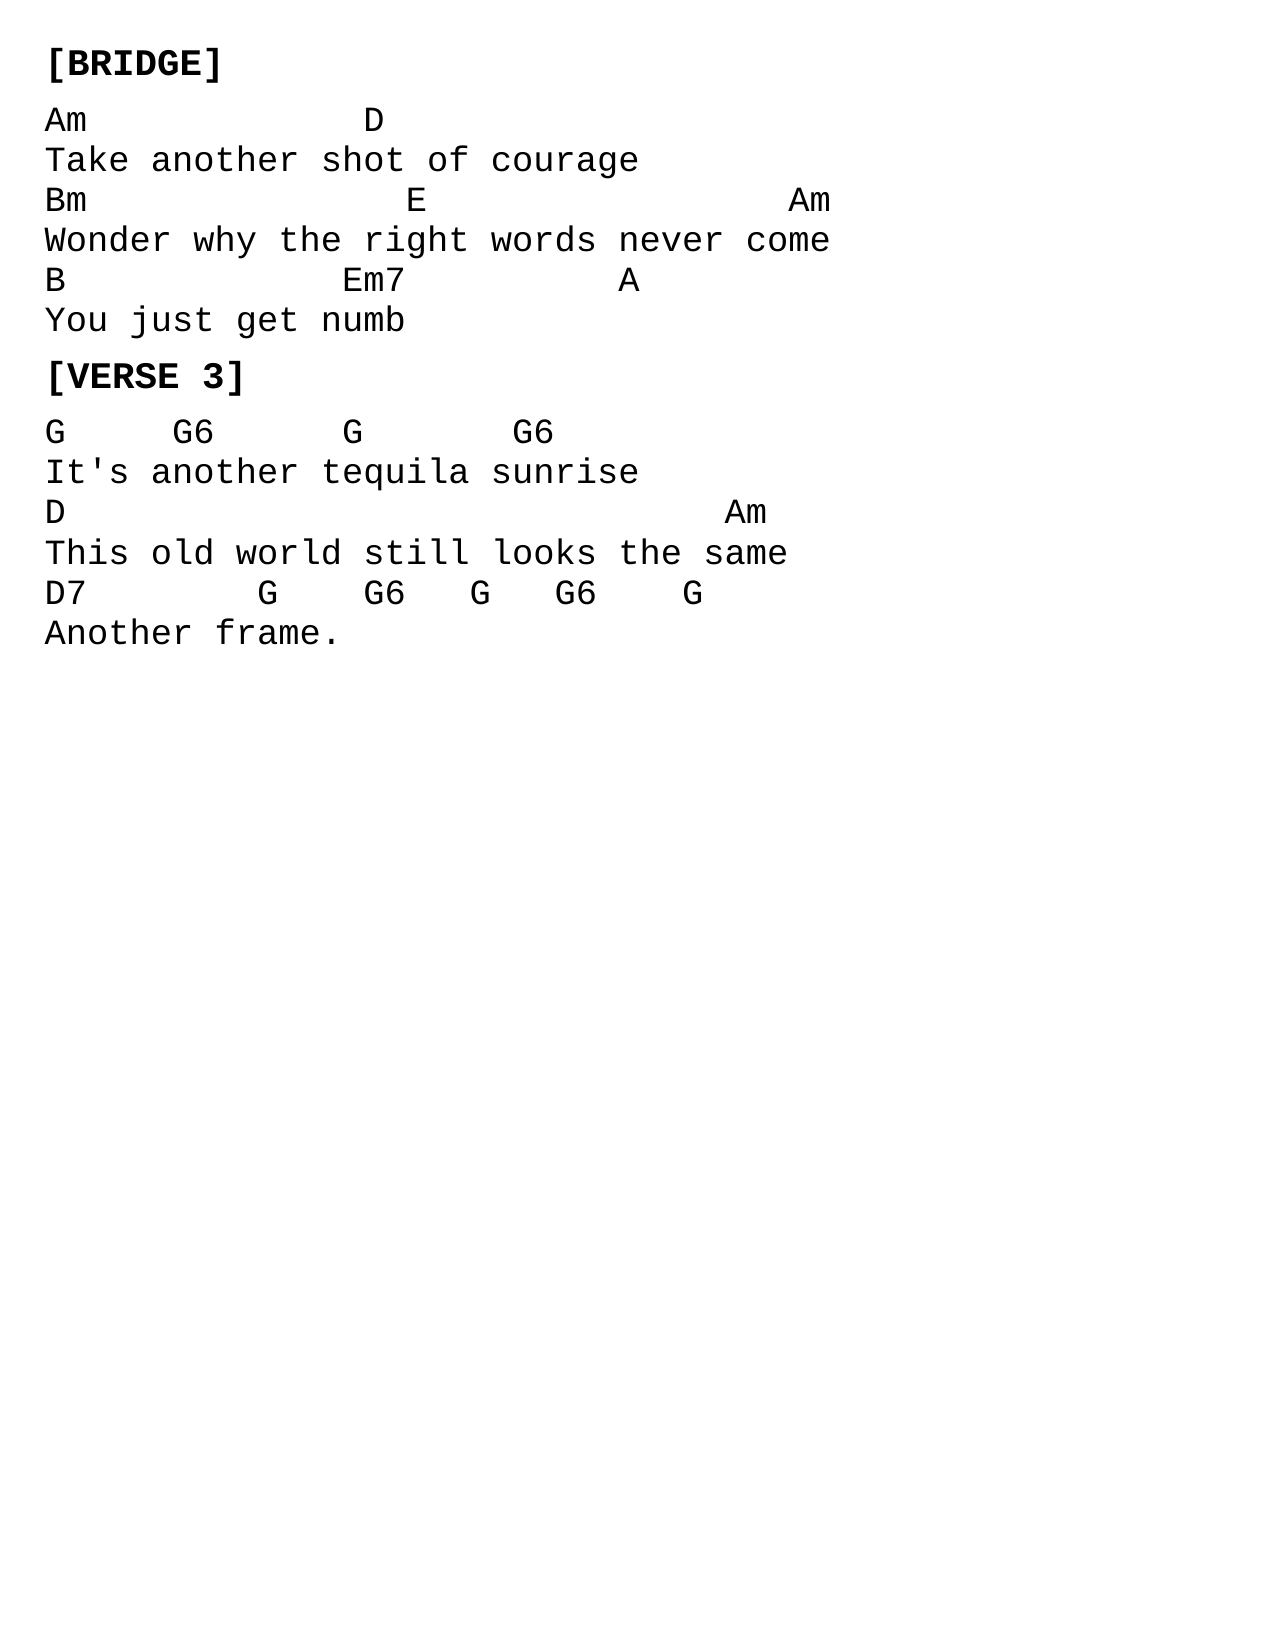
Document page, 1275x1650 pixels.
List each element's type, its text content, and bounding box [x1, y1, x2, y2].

text D7 G G6 G G6 G [44, 575, 1231, 615]
text It's another tequila sunrise [44, 454, 1231, 494]
text This old world still looks the same [44, 534, 1231, 575]
text G G6 G G6 [44, 414, 1231, 454]
text B Em7 A [44, 262, 1231, 302]
text You just get numb [44, 302, 1231, 342]
text Another frame. [44, 615, 1231, 655]
subtitle [VERSE 3] [44, 357, 1231, 399]
text Wonder why the right words never come [44, 222, 1231, 262]
text D Am [44, 494, 1231, 534]
text Take another shot of courage [44, 142, 1231, 182]
text Am D [44, 102, 1231, 142]
subtitle [BRIDGE] [44, 44, 1231, 87]
text Bm E Am [44, 182, 1231, 222]
